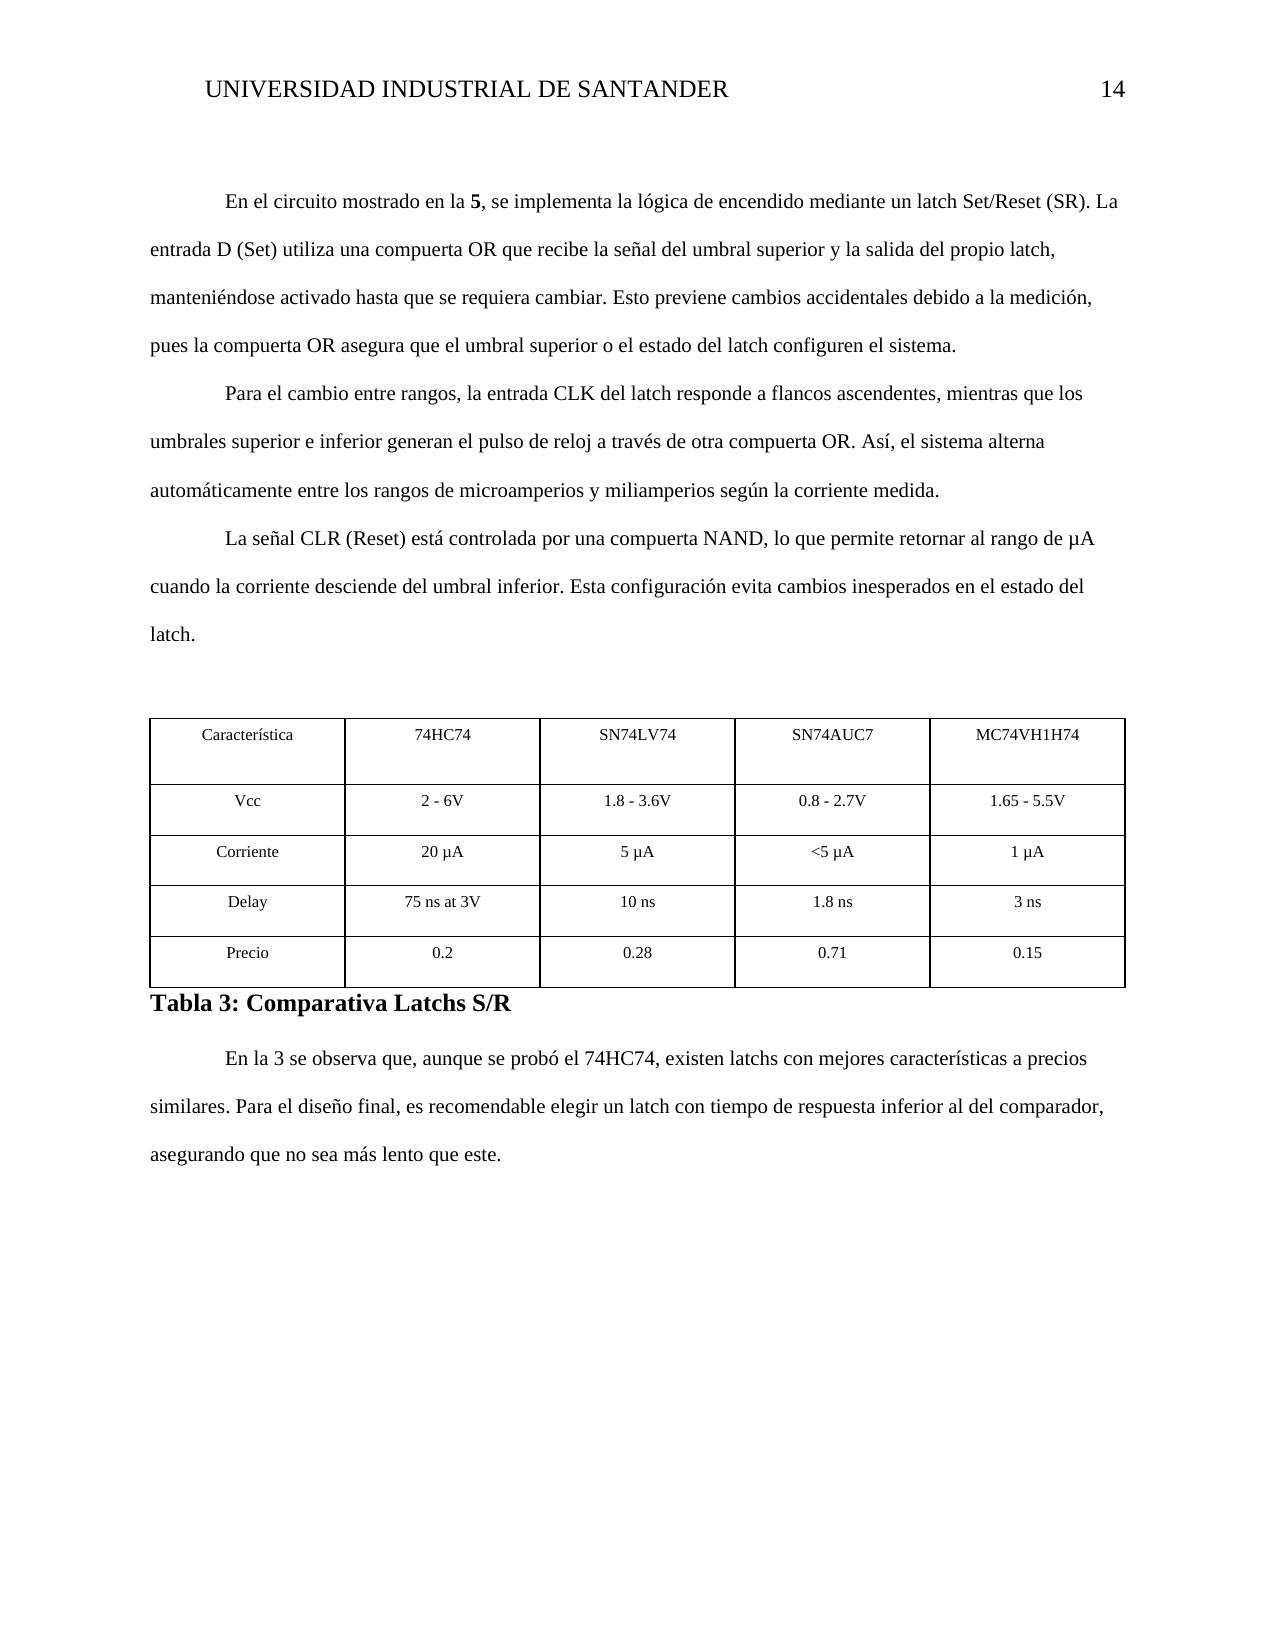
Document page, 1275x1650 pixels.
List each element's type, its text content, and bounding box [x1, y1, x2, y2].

table_header SN74LV74 [541, 719, 734, 784]
table_cell 0.15 [931, 937, 1124, 987]
table_header Característica [151, 719, 344, 784]
table_cell Corriente [151, 836, 344, 885]
table_cell 0.2 [346, 937, 539, 987]
table_cell Delay [151, 886, 344, 936]
table_cell 1.8 ns [736, 886, 929, 936]
text En el circuito mostrado en la Figura 5, se implementa la lógica de encendido mediante un latch Set/Reset (SR). La entrada D (Set) utiliza una compuerta OR que recibe la señal del umbral superior y la salida del propio latch, manteniéndose activado hasta que se requiera cambiar. Esto previene cambios accidentales debido a la medición, pues la compuerta OR asegura que el umbral superior o el estado del latch configuren el sistema. [150, 189, 1125, 357]
table_cell 0.8 - 2.7V [736, 785, 929, 834]
text En la Tabla 3 se observa que, aunque se probó el 74HC74, existen latchs con mejores características a precios similares. Para el diseño final, es recomendable elegir un latch con tiempo de respuesta inferior al del comparador, asegurando que no sea más lento que este. [150, 1046, 1125, 1166]
text Para el cambio entre rangos, la entrada CLK del latch responde a flancos ascendentes, mientras que los umbrales superior e inferior generan el pulso de reloj a través de otra compuerta OR. Así, el sistema alterna automáticamente entre los rangos de microamperios y miliamperios según la corriente medida. [150, 381, 1125, 502]
table_cell <5 µA [736, 836, 929, 885]
table_cell Vcc [151, 785, 344, 834]
table_cell 75 ns at 3V [346, 886, 539, 936]
text La señal CLR (Reset) está controlada por una compuerta NAND, lo que permite retornar al rango de µA cuando la corriente desciende del umbral inferior. Esta configuración evita cambios inesperados en el estado del latch. [150, 526, 1125, 646]
table_header MC74VH1H74 [931, 719, 1124, 784]
text Tabla 3: Comparativa Latchs S/R [150, 988, 1125, 1017]
table_cell 20 µA [346, 836, 539, 885]
table_header SN74AUC7 [736, 719, 929, 784]
table_header 74HC74 [346, 719, 539, 784]
table_cell 1.65 - 5.5V [931, 785, 1124, 834]
table_cell 2 - 6V [346, 785, 539, 834]
table_cell 0.71 [736, 937, 929, 987]
table_cell Precio [151, 937, 344, 987]
table_cell 10 ns [541, 886, 734, 936]
table_cell 1 µA [931, 836, 1124, 885]
table_cell 3 ns [931, 886, 1124, 936]
table_cell 1.8 - 3.6V [541, 785, 734, 834]
table_cell 5 µA [541, 836, 734, 885]
table_cell 0.28 [541, 937, 734, 987]
